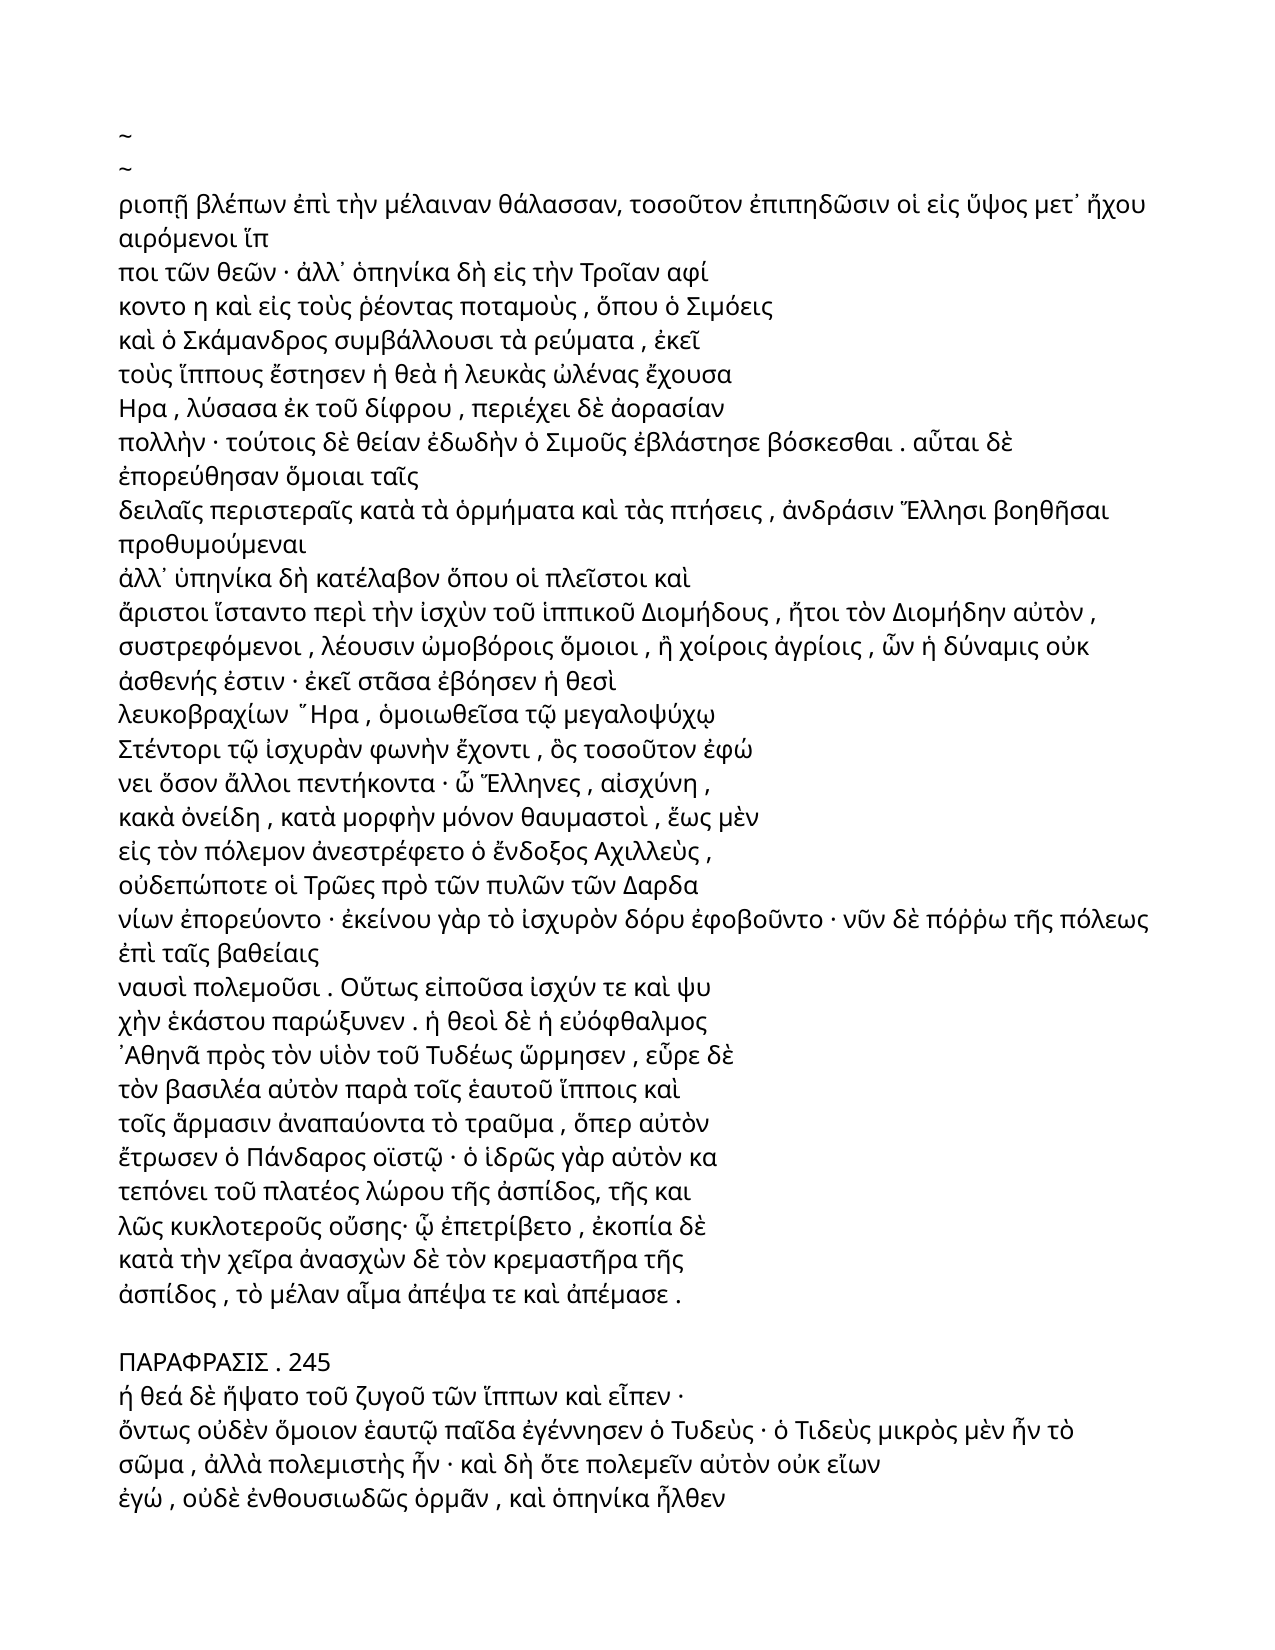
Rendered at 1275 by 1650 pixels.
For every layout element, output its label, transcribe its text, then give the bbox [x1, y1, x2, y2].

text ἀλλ᾽ ὑπηνίκα δὴ κατέλαβον ὅπου οἱ πλεῖστοι καὶ [118, 561, 1157, 595]
text λευκοβραχίων ῞Ηρα , ὁμοιωθεῖσα τῷ μεγαλοψύχῳ [118, 697, 1157, 731]
text τεπόνει τοῦ πλατέος λώρου τῆς ἀσπίδος, τῆς και [118, 1174, 1157, 1208]
text κατὰ τὴν χεῖρα ἀνασχὼν δὲ τὸν κρεμαστῆρα τῆς [118, 1242, 1157, 1276]
text ὄντως οὐδὲν ὅμοιον ἑαυτῷ παῖδα ἐγέννησεν ὁ Τυδεὺς · ὁ Τιδεὺς μικρὸς μὲν ἦν τὸ σῶμα , ἀλλὰ πολεμιστὴς ἦν · καὶ δὴ ὅτε πολεμεῖν αὐτὸν οὐκ εἴων [118, 1412, 1157, 1481]
text πολλὴν · τούτοις δὲ θείαν ἐδωδὴν ὁ Σιμοῦς ἐβλάστησε βόσκεσθαι . αὗται δὲ ἐπορεύθησαν ὅμοιαι ταῖς [118, 425, 1157, 493]
text λῶς κυκλοτεροῦς οὔσης· ᾧ ἐπετρίβετο , ἐκοπία δὲ [118, 1208, 1157, 1242]
text ΠΑΡΑΦΡΑΣΙΣ . 245 [118, 1344, 1157, 1378]
text τοὺς ἵππους ἔστησεν ἡ θεὰ ἡ λευκὰς ὠλένας ἔχουσα [118, 357, 1157, 391]
text ἐγώ , οὐδὲ ἐνθουσιωδῶς ὁρμᾶν , καὶ ὁπηνίκα ἦλθεν [118, 1481, 1157, 1515]
text νει ὅσον ἄλλοι πεντήκοντα · ὦ Ἕλληνες , αἰσχύνη , [118, 765, 1157, 799]
text Στέντορι τῷ ἰσχυρὰν φωνὴν ἔχοντι , ὃς τοσοῦτον ἐφώ [118, 731, 1157, 765]
text εἰς τὸν πόλεμον ἀνεστρέφετο ὁ ἔνδοξος Αχιλλεὺς , [118, 833, 1157, 867]
text ~ [118, 118, 1157, 152]
text ναυσὶ πολεμοῦσι . Οὕτως εἰποῦσα ἰσχύν τε καὶ ψυ [118, 970, 1157, 1004]
text ἄριστοι ἵσταντο περὶ τὴν ἰσχὺν τοῦ ἱππικοῦ Διομήδους , ἤτοι τὸν Διομήδην αὐτὸν , συστρεφόμενοι , λέουσιν ὠμοβόροις ὅμοιοι , ἢ χοίροις ἀγρίοις , ὧν ἡ δύναμις οὐκ ἀσθενής ἐστιν · ἐκεῖ στᾶσα ἐβόησεν ἡ θεσὶ [118, 595, 1157, 697]
text οὐδεπώποτε οἱ Τρῶες πρὸ τῶν πυλῶν τῶν Δαρδα [118, 867, 1157, 902]
text κακὰ ὀνείδη , κατὰ μορφὴν μόνον θαυμαστοὶ , ἕως μὲν [118, 799, 1157, 833]
text δειλαῖς περιστεραῖς κατὰ τὰ ὁρμήματα καὶ τὰς πτήσεις , ἀνδράσιν Ἕλλησι βοηθῆσαι προθυμούμεναι [118, 493, 1157, 561]
text ἀσπίδος , τὸ μέλαν αἷμα ἀπέψα τε καὶ ἀπέμασε . [118, 1276, 1157, 1310]
text ποι τῶν θεῶν · ἀλλ᾿ ὁπηνίκα δὴ εἰς τὴν Τροῖαν αφί [118, 254, 1157, 288]
text ~ [118, 152, 1157, 186]
text τοῖς ἅρμασιν ἀναπαύοντα τὸ τραῦμα , ὅπερ αὐτὸν [118, 1106, 1157, 1140]
text τὸν βασιλέα αὐτὸν παρὰ τοῖς ἑαυτοῦ ἵπποις καὶ [118, 1072, 1157, 1106]
text ή θεά δὲ ἥψατο τοῦ ζυγοῦ τῶν ἵππων καὶ εἶπεν · [118, 1378, 1157, 1412]
text ριοπῇ βλέπων ἐπὶ τὴν μέλαιναν θάλασσαν, τοσοῦτον ἐπιπηδῶσιν οἱ εἰς ὕψος μετ᾽ ἤχου αιρόμενοι ἵπ [118, 186, 1157, 254]
text νίων ἐπορεύοντο · ἐκείνου γὰρ τὸ ἰσχυρὸν δόρυ ἐφοβοῦντο · νῦν δὲ πόῤῥω τῆς πόλεως ἐπὶ ταῖς βαθείαις [118, 902, 1157, 970]
text ᾿Αθηνᾶ πρὸς τὸν υἱὸν τοῦ Τυδέως ὥρμησεν , εὗρε δὲ [118, 1038, 1157, 1072]
text ἔτρωσεν ὁ Πάνδαρος οϊστῷ · ὁ ἱδρῶς γὰρ αὐτὸν κα [118, 1140, 1157, 1174]
text καὶ ὁ Σκάμανδρος συμβάλλουσι τὰ ρεύματα , ἐκεῖ [118, 322, 1157, 357]
text Ηρα , λύσασα ἐκ τοῦ δίφρου , περιέχει δὲ ἀορασίαν [118, 391, 1157, 425]
text χὴν ἑκάστου παρώξυνεν . ἡ θεοὶ δὲ ἡ εὐόφθαλμος [118, 1004, 1157, 1038]
text κοντο η καὶ εἰς τοὺς ῥέοντας ποταμοὺς , ὅπου ὁ Σιμόεις [118, 288, 1157, 322]
